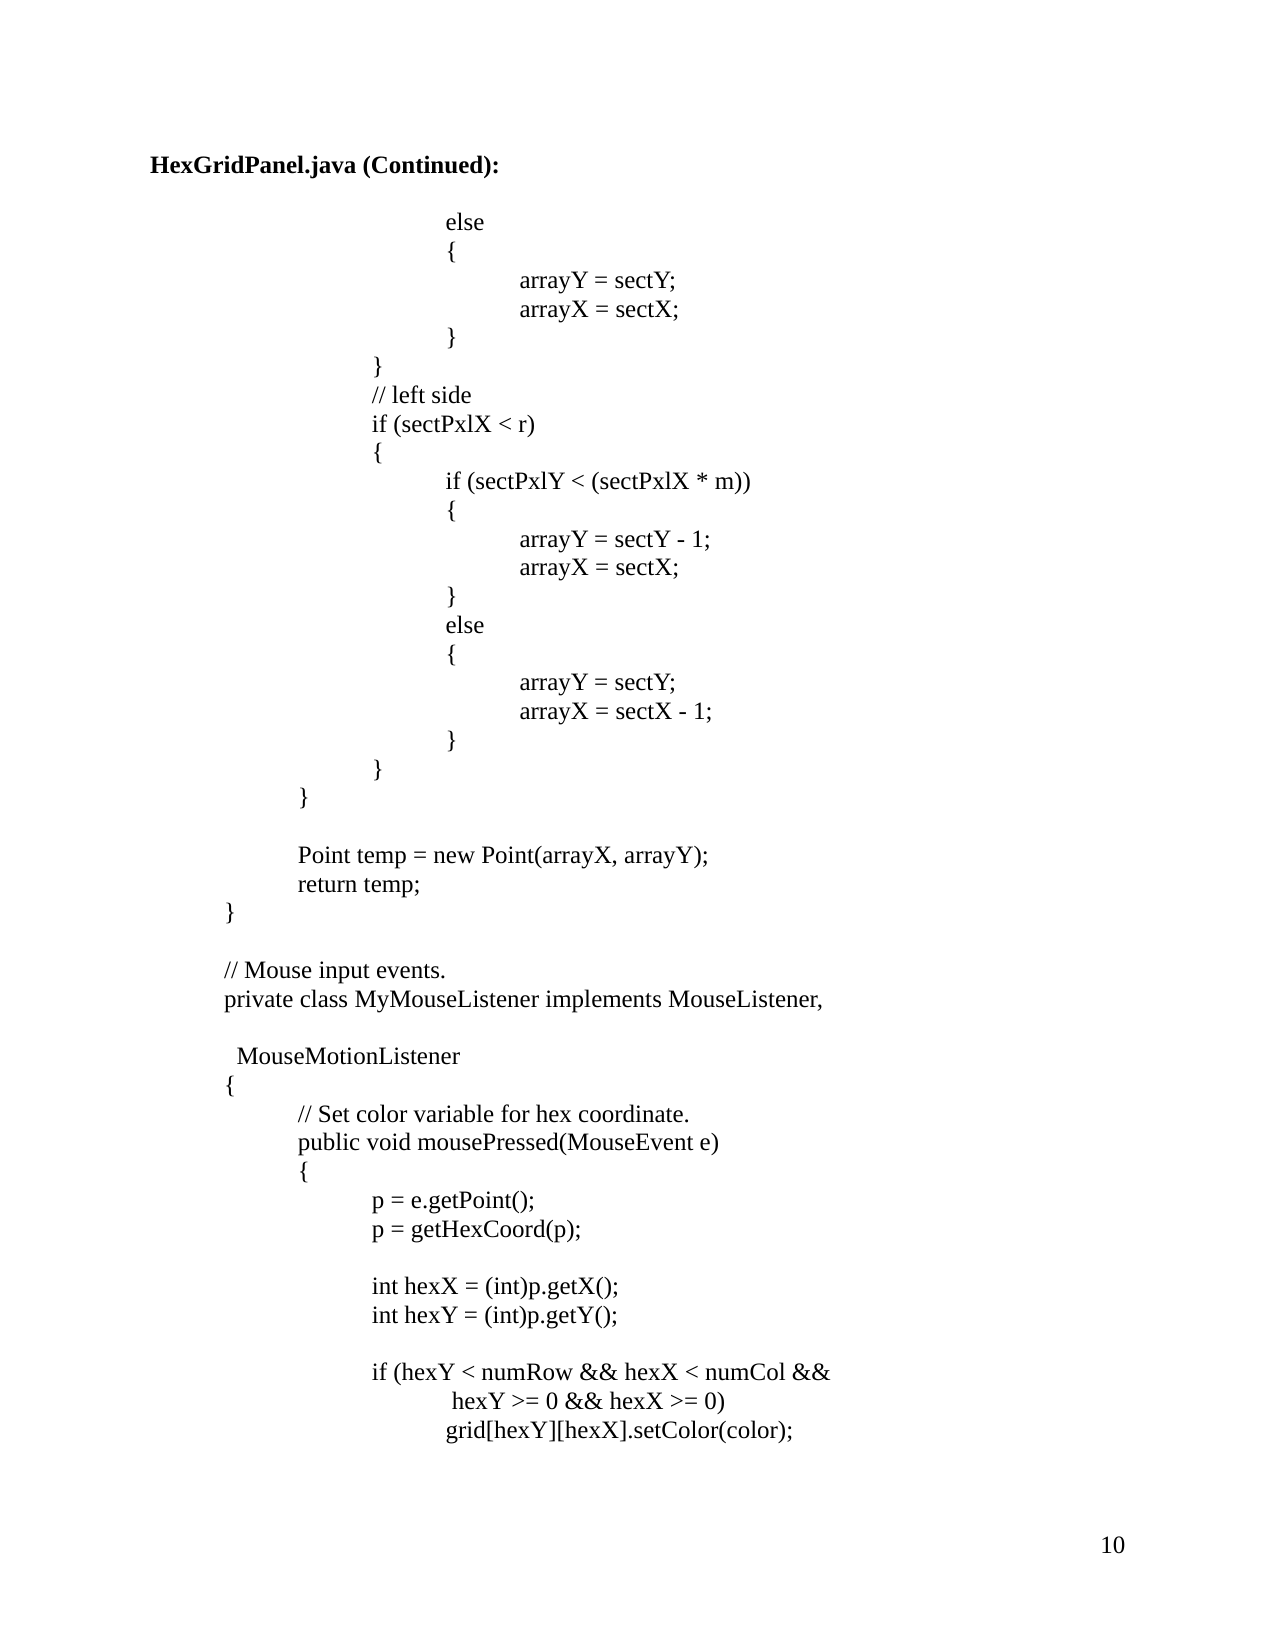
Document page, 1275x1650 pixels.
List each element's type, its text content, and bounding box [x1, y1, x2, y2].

text { [150, 236, 1125, 265]
text grid[hexY][hexX].setColor(color); [150, 1415, 1125, 1444]
text } [150, 581, 1125, 610]
text else [150, 610, 1125, 639]
text hexY >= 0 && hexX >= 0) [150, 1386, 1125, 1415]
text arrayY = sectY - 1; [150, 524, 1125, 552]
text } [150, 782, 1125, 811]
text return temp; [150, 869, 1125, 897]
text { [150, 1156, 1125, 1185]
text Point temp = new Point(arrayX, arrayY); [150, 840, 1125, 869]
text int hexX = (int)p.getX(); [150, 1271, 1125, 1300]
text } [150, 322, 1125, 351]
text HexGridPanel.java (Continued): [150, 150, 1125, 179]
text int hexY = (int)p.getY(); [150, 1300, 1125, 1329]
text arrayX = sectX; [150, 552, 1125, 581]
text public void mousePressed(MouseEvent e) [150, 1127, 1125, 1156]
text // Mouse input events. [150, 955, 1125, 984]
text arrayX = sectX; [150, 294, 1125, 322]
text // Set color variable for hex coordinate. [150, 1099, 1125, 1127]
text { [150, 1070, 1125, 1099]
text } [150, 725, 1125, 754]
text { [150, 639, 1125, 667]
text arrayY = sectY; [150, 667, 1125, 696]
text if (hexY < numRow && hexX < numCol && [150, 1357, 1125, 1386]
text } [150, 897, 1125, 926]
text if (sectPxlX < r) [150, 409, 1125, 437]
text { [150, 437, 1125, 466]
text } [150, 351, 1125, 380]
text // left side [150, 380, 1125, 409]
text } [150, 754, 1125, 782]
text arrayX = sectX - 1; [150, 696, 1125, 725]
text arrayY = sectY; [150, 265, 1125, 294]
text else [150, 207, 1125, 236]
text { [150, 495, 1125, 524]
text private class MyMouseListener implements MouseListener, [150, 984, 1125, 1012]
text MouseMotionListener [150, 1012, 1125, 1070]
text p = getHexCoord(p); [150, 1214, 1125, 1242]
text p = e.getPoint(); [150, 1185, 1125, 1214]
text if (sectPxlY < (sectPxlX * m)) [150, 466, 1125, 495]
